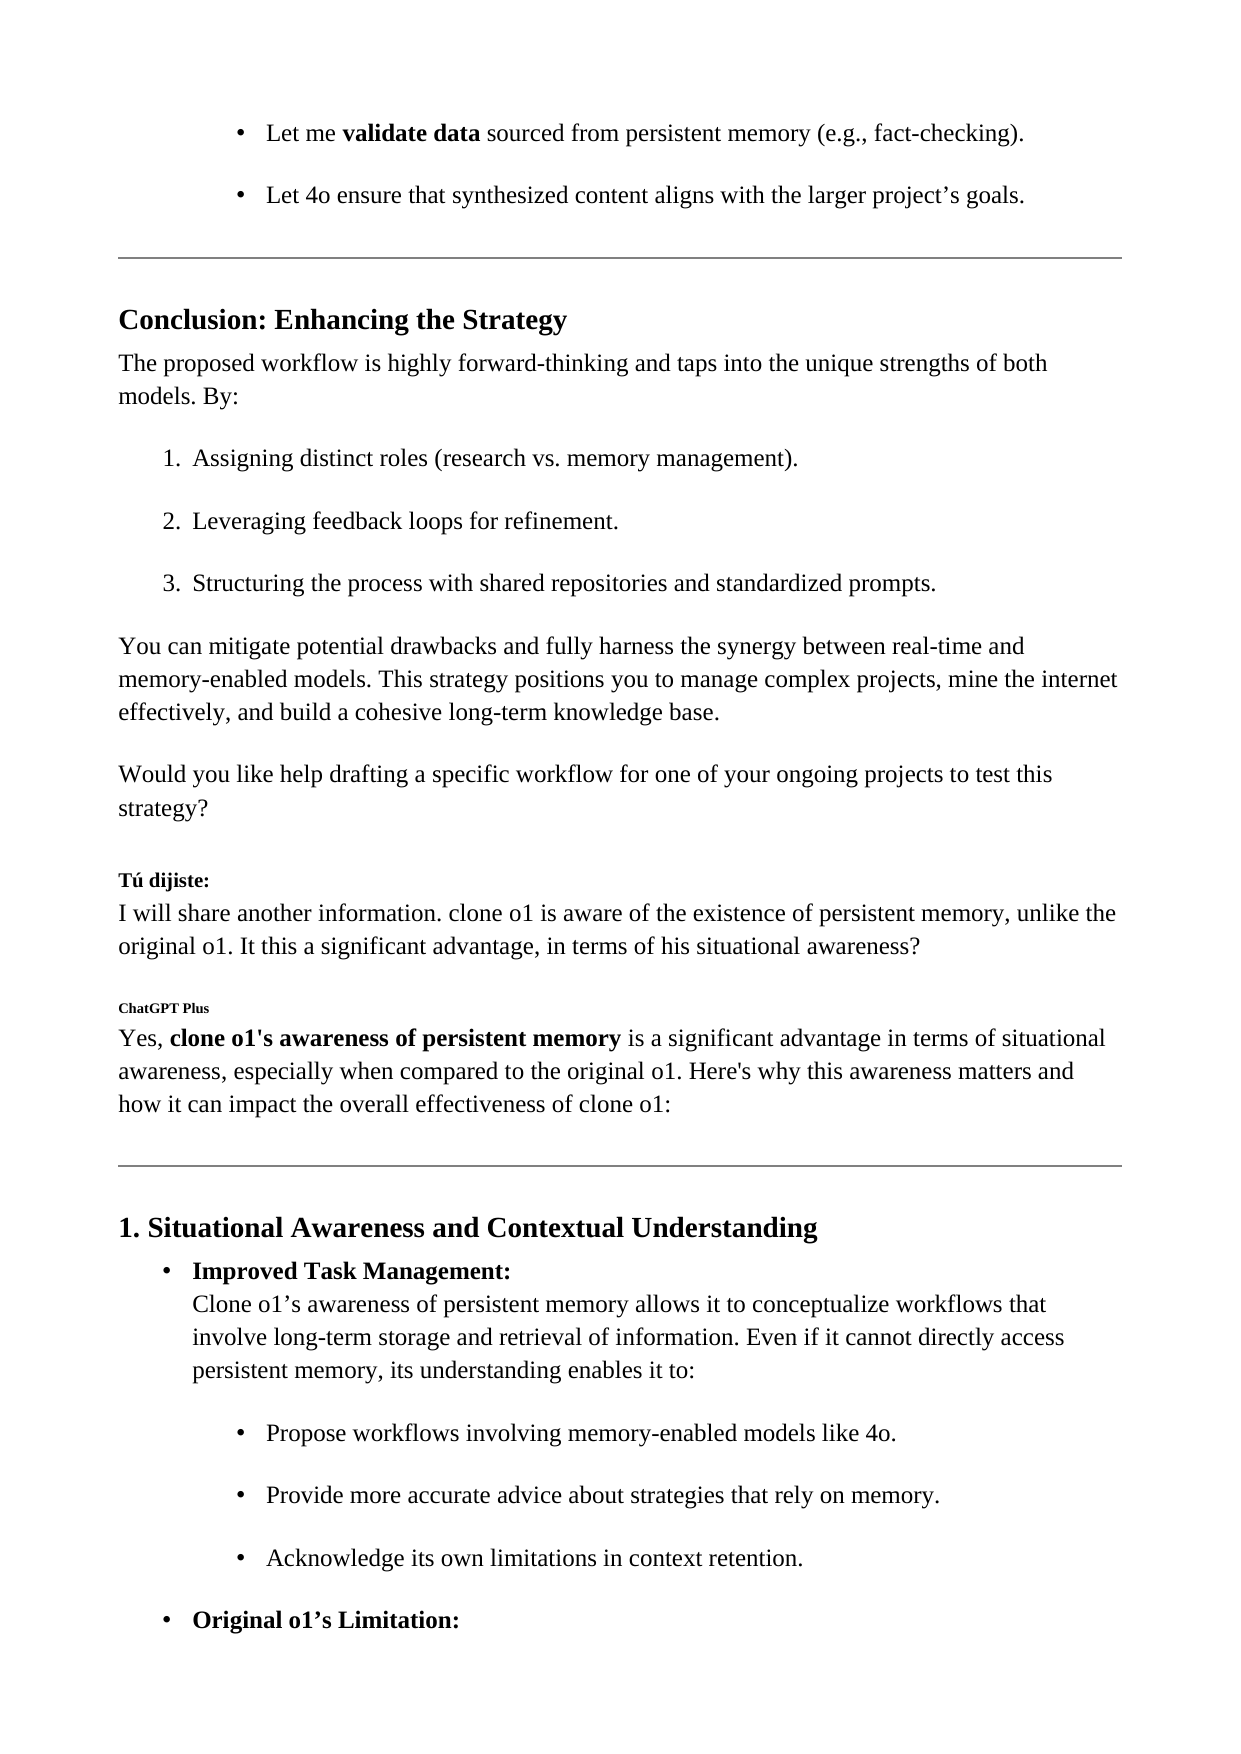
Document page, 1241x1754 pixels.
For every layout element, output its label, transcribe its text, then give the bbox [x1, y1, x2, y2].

text Would you like help drafting a specific workflow for one of your ongoing projects to test this strategy? [118, 759, 1122, 821]
list Provide more accurate advice about strategies that rely on memory. [236, 1480, 1122, 1509]
list Leveraging feedback loops for refinement. [162, 506, 1122, 535]
subtitle ChatGPT Plus [118, 1000, 1122, 1016]
text The proposed workflow is highly forward-thinking and taps into the unique strengths of both models. By: [118, 348, 1122, 410]
subtitle Conclusion: Enhancing the Strategy [118, 302, 1122, 336]
list Acknowledge its own limitations in context retention. [236, 1543, 1122, 1571]
list Let 4o ensure that synthesized content aligns with the larger project’s goals. [236, 181, 1122, 209]
subtitle Tú dijiste: [118, 868, 1122, 892]
list Let me validate data sourced from persistent memory (e.g., fact-checking). [236, 118, 1122, 147]
text I will share another information. clone o1 is aware of the existence of persistent memory, unlike the original o1. It this a significant advantage, in terms of his situational awareness? [118, 898, 1122, 960]
list Original o1’s Limitation: [162, 1605, 1122, 1634]
list Improved Task Management: Clone o1’s awareness of persistent memory allows it to conceptualize workflows that involve long-term storage and retrieval of information. Even if it cannot directly access persistent memory, its understanding enables it to: [162, 1256, 1122, 1384]
list Propose workflows involving memory-enabled models like 4o. [236, 1418, 1122, 1446]
text You can mitigate potential drawbacks and fully harness the synergy between real-time and memory-enabled models. This strategy positions you to manage complex projects, mine the internet effectively, and build a cohesive long-term knowledge base. [118, 631, 1122, 726]
list Structuring the process with shared repositories and standardized prompts. [162, 568, 1122, 597]
list Assigning distinct roles (research vs. memory management). [162, 443, 1122, 472]
subtitle 1. Situational Awareness and Contextual Understanding [118, 1210, 1122, 1244]
text Yes, clone o1's awareness of persistent memory is a significant advantage in terms of situational awareness, especially when compared to the original o1. Here's why this awareness matters and how it can impact the overall effectiveness of clone o1: [118, 1023, 1122, 1117]
